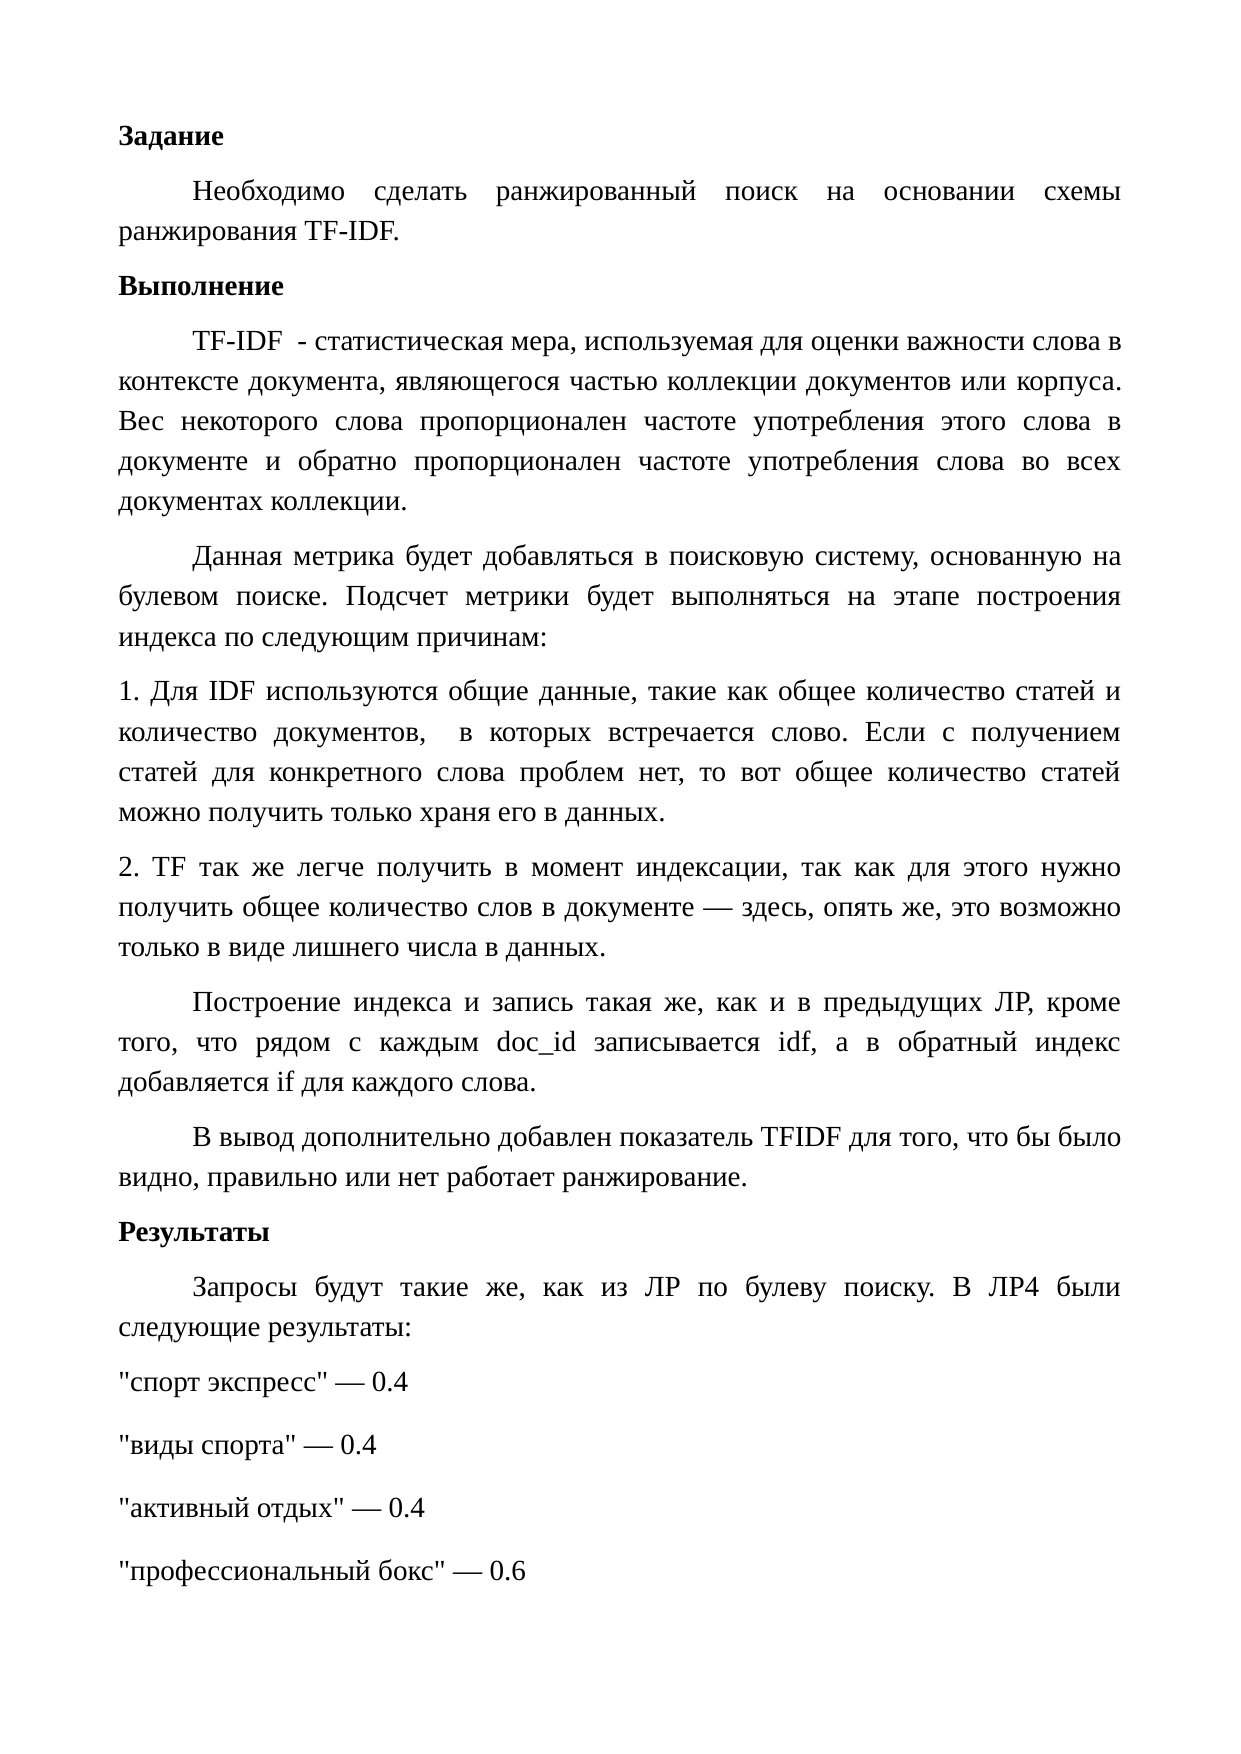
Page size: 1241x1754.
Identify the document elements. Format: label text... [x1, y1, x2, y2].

text Построение индекса и запись такая же, как и в предыдущих ЛР, кроме того, что рядом с каждым doc_id записывается idf, а в обратный индекс добавляется if для каждого слова. [118, 984, 1122, 1098]
text Результаты [118, 1214, 1122, 1248]
text "виды спорта" — 0.4 [118, 1427, 1122, 1461]
text TF-IDF - статистическая мера, используемая для оценки важности слова в контексте документа, являющегося частью коллекции документов или корпуса. Вес некоторого слова пропорционален частоте употребления этого слова в документе и обратно пропорционален частоте употребления слова во всех документах коллекции. [118, 323, 1122, 517]
text "профессиональный бокс" — 0.6 [118, 1553, 1122, 1587]
text Задание [118, 118, 1122, 152]
text 2. TF так же легче получить в момент индексации, так как для этого нужно получить общее количество слов в документе — здесь, опять же, это возможно только в виде лишнего числа в данных. [118, 849, 1122, 963]
text Выполнение [118, 268, 1122, 301]
text "активный отдых" — 0.4 [118, 1490, 1122, 1524]
text 1. Для IDF используются общие данные, такие как общее количество статей и количество документов, в которых встречается слово. Если с получением статей для конкретного слова проблем нет, то вот общее количество статей можно получить только храня его в данных. [118, 673, 1122, 828]
text Запросы будут такие же, как из ЛР по булеву поиску. В ЛР4 были следующие результаты: [118, 1269, 1122, 1343]
text В вывод дополнительно добавлен показатель TFIDF для того, что бы было видно, правильно или нет работает ранжирование. [118, 1119, 1122, 1193]
text Необходимо сделать ранжированный поиск на основании схемы ранжирования TF-IDF. [118, 173, 1122, 247]
text "спорт экспресс" — 0.4 [118, 1364, 1122, 1398]
text Данная метрика будет добавляться в поисковую систему, основанную на булевом поиске. Подсчет метрики будет выполняться на этапе построения индекса по следующим причинам: [118, 538, 1122, 652]
